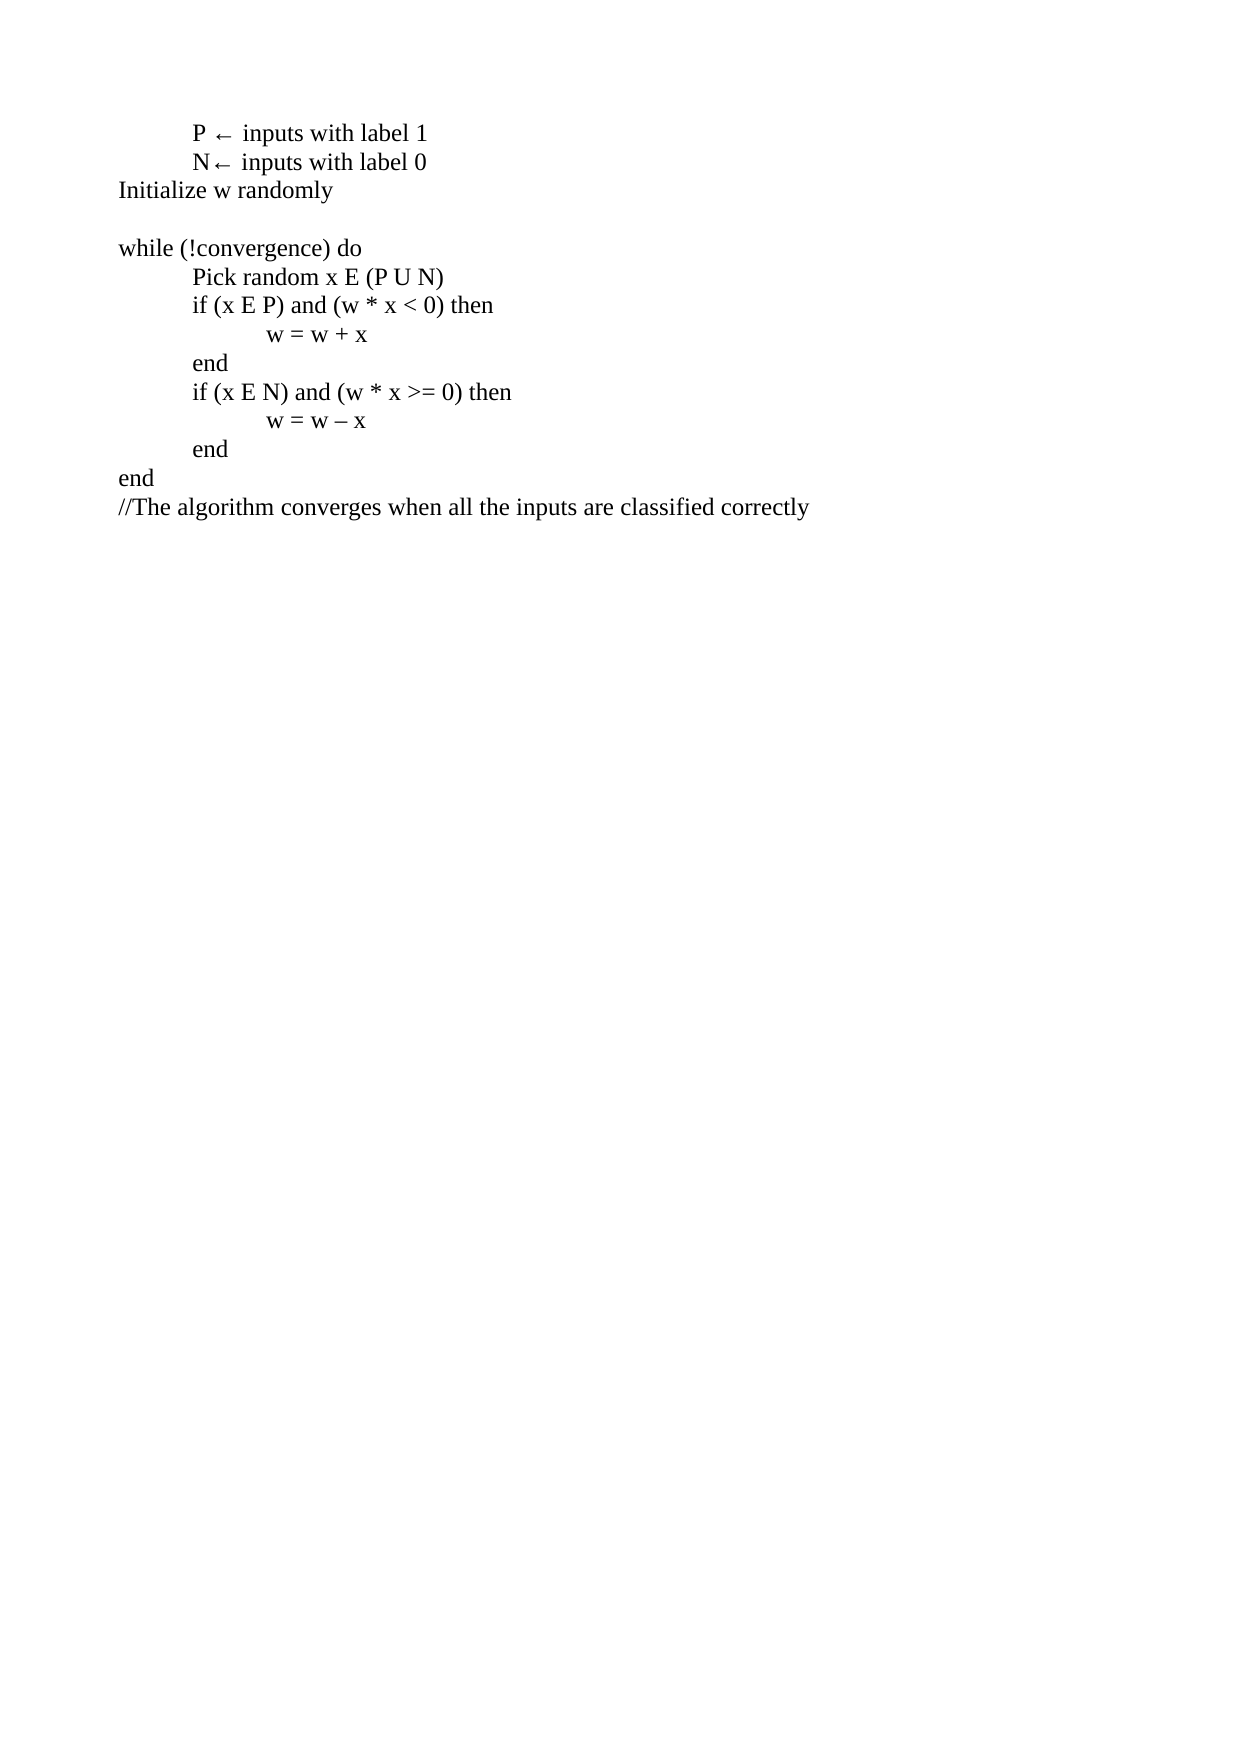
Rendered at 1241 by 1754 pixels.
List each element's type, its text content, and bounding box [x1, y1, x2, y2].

text while (!convergence) do [118, 233, 1122, 262]
text w = w – x [118, 406, 1122, 434]
text Pick random x E (P U N) [118, 262, 1122, 291]
text if (x E N) and (w * x >= 0) then [118, 377, 1122, 406]
text //The algorithm converges when all the inputs are classified correctly [118, 492, 1122, 521]
text end [118, 348, 1122, 377]
text P ← inputs with label 1 [118, 118, 1122, 147]
text end [118, 434, 1122, 463]
text w = w + x [118, 319, 1122, 348]
text end [118, 463, 1122, 492]
text Initialize w randomly [118, 176, 1122, 204]
text N← inputs with label 0 [118, 147, 1122, 176]
text if (x E P) and (w * x < 0) then [118, 291, 1122, 319]
